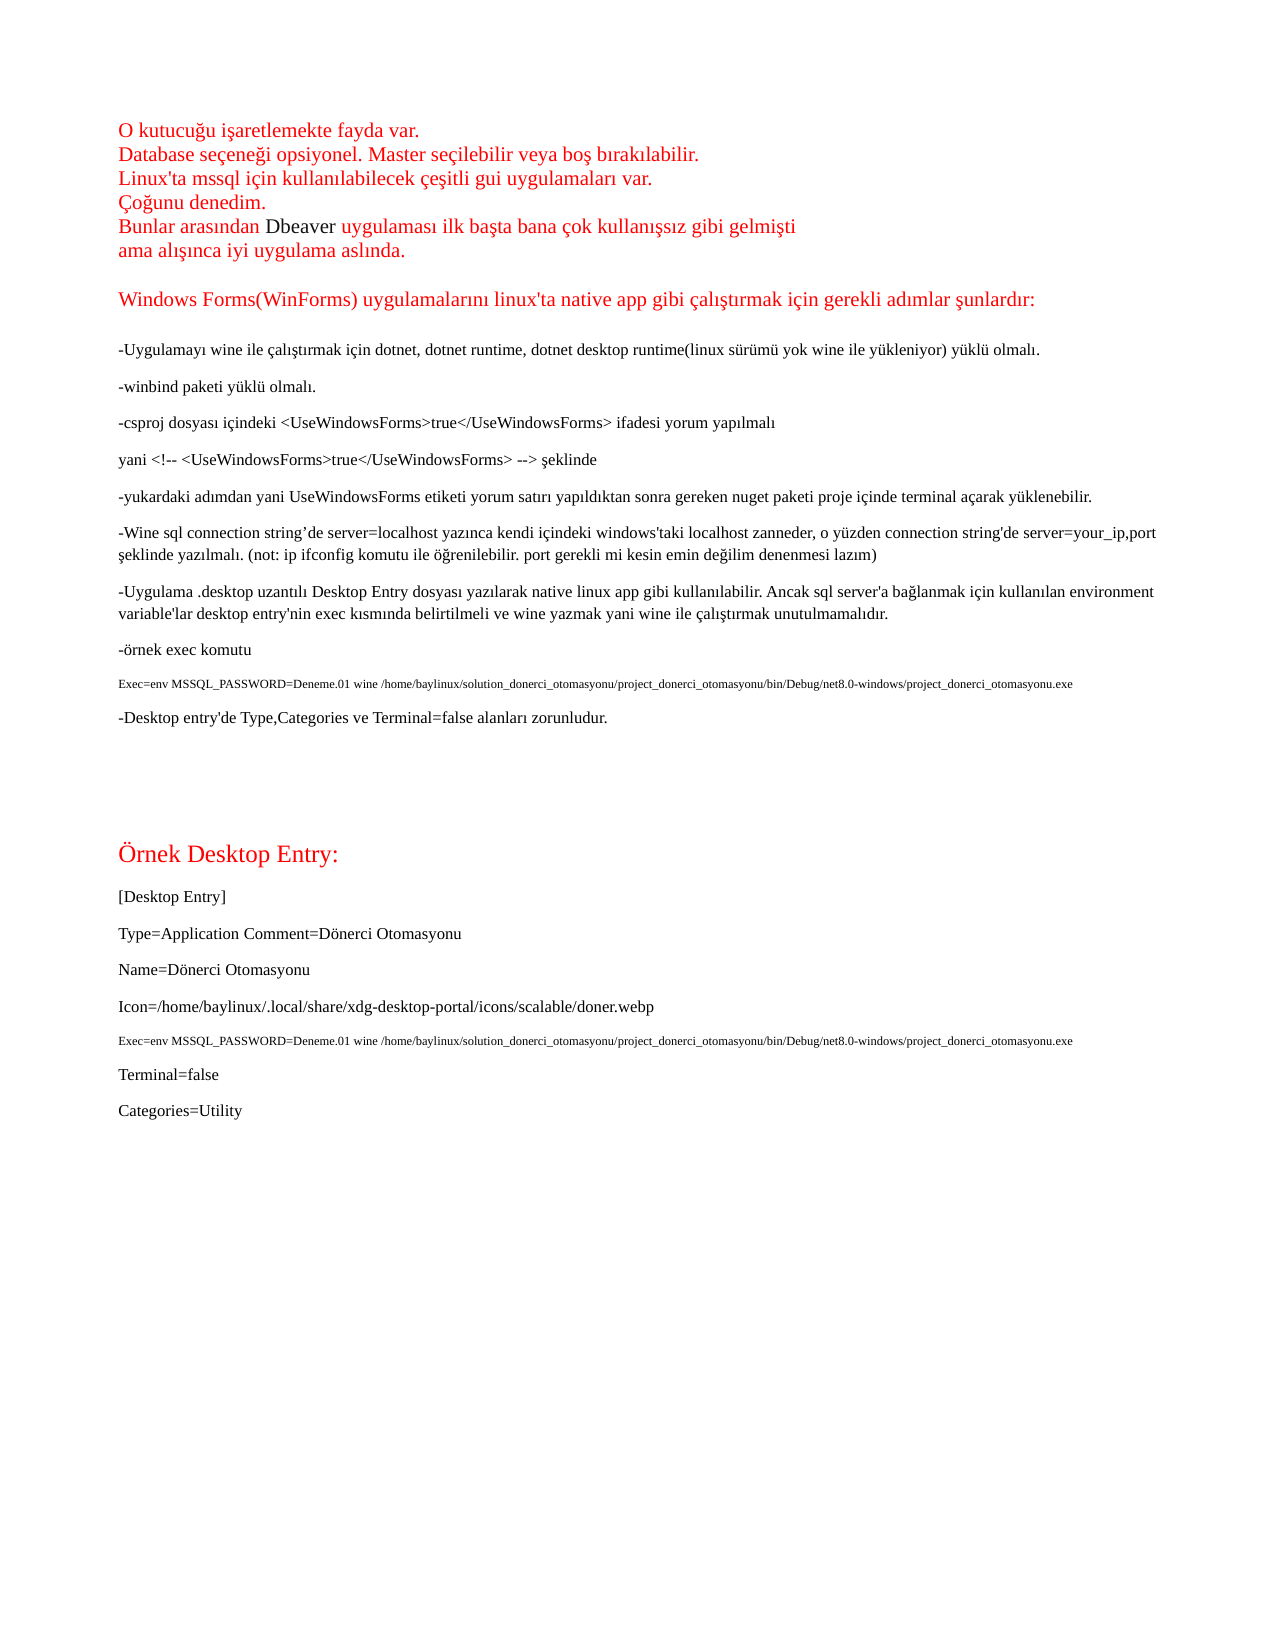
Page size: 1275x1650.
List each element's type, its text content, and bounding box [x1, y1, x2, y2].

text -yukardaki adımdan yani UseWindowsForms etiketi yorum satırı yapıldıktan sonra gereken nuget paketi proje içinde terminal açarak yüklenebilir. [118, 486, 1157, 506]
text Exec=env MSSQL_PASSWORD=Deneme.01 wine /home/baylinux/solution_donerci_otomasyonu/project_donerci_otomasyonu/bin/Debug/net8.0-windows/project_donerci_otomasyonu.exe [118, 677, 1157, 691]
text Örnek Desktop Entry: [118, 839, 1157, 868]
text O kutucuğu işaretlemekte fayda var. [118, 118, 1157, 142]
text -örnek exec komutu [118, 640, 1157, 659]
text Terminal=false [118, 1064, 1157, 1083]
text Type=Application Comment=Dönerci Otomasyonu [118, 923, 1157, 943]
text -Wine sql connection string’de server=localhost yazınca kendi içindeki windows'taki localhost zanneder, o yüzden connection string'de server=your_ip,port şeklinde yazılmalı. (not: ip ifconfig komutu ile öğrenilebilir. port gerekli mi kesin emin değilim denenmesi lazım) [118, 523, 1157, 564]
text Icon=/home/baylinux/.local/share/xdg-desktop-portal/icons/scalable/doner.webp [118, 997, 1157, 1016]
text Windows Forms(WinForms) uygulamalarını linux'ta native app gibi çalıştırmak için gerekli adımlar şunlardır: [118, 287, 1157, 311]
text [Desktop Entry] [118, 887, 1157, 906]
text -Uygulamayı wine ile çalıştırmak için dotnet, dotnet runtime, dotnet desktop runtime(linux sürümü yok wine ile yükleniyor) yüklü olmalı. [118, 340, 1157, 359]
text ama alışınca iyi uygulama aslında. [118, 238, 1157, 262]
text Bunlar arasından Dbeaver uygulaması ilk başta bana çok kullanışsız gibi gelmişti [118, 214, 1157, 238]
text Categories=Utility [118, 1101, 1157, 1120]
text Database seçeneği opsiyonel. Master seçilebilir veya boş bırakılabilir. [118, 142, 1157, 166]
text Çoğunu denedim. [118, 190, 1157, 214]
text yani <!-- <UseWindowsForms>true</UseWindowsForms> --> şeklinde [118, 450, 1157, 469]
text -csproj dosyası içindeki <UseWindowsForms>true</UseWindowsForms> ifadesi yorum yapılmalı [118, 413, 1157, 432]
text -Desktop entry'de Type,Categories ve Terminal=false alanları zorunludur. [118, 708, 1157, 727]
text Name=Dönerci Otomasyonu [118, 960, 1157, 979]
text Linux'ta mssql için kullanılabilecek çeşitli gui uygulamaları var. [118, 166, 1157, 190]
text Exec=env MSSQL_PASSWORD=Deneme.01 wine /home/baylinux/solution_donerci_otomasyonu/project_donerci_otomasyonu/bin/Debug/net8.0-windows/project_donerci_otomasyonu.exe [118, 1033, 1157, 1048]
text -winbind paketi yüklü olmalı. [118, 377, 1157, 396]
text -Uygulama .desktop uzantılı Desktop Entry dosyası yazılarak native linux app gibi kullanılabilir. Ancak sql server'a bağlanmak için kullanılan environment variable'lar desktop entry'nin exec kısmında belirtilmeli ve wine yazmak yani wine ile çalıştırmak unutulmamalıdır. [118, 581, 1157, 623]
